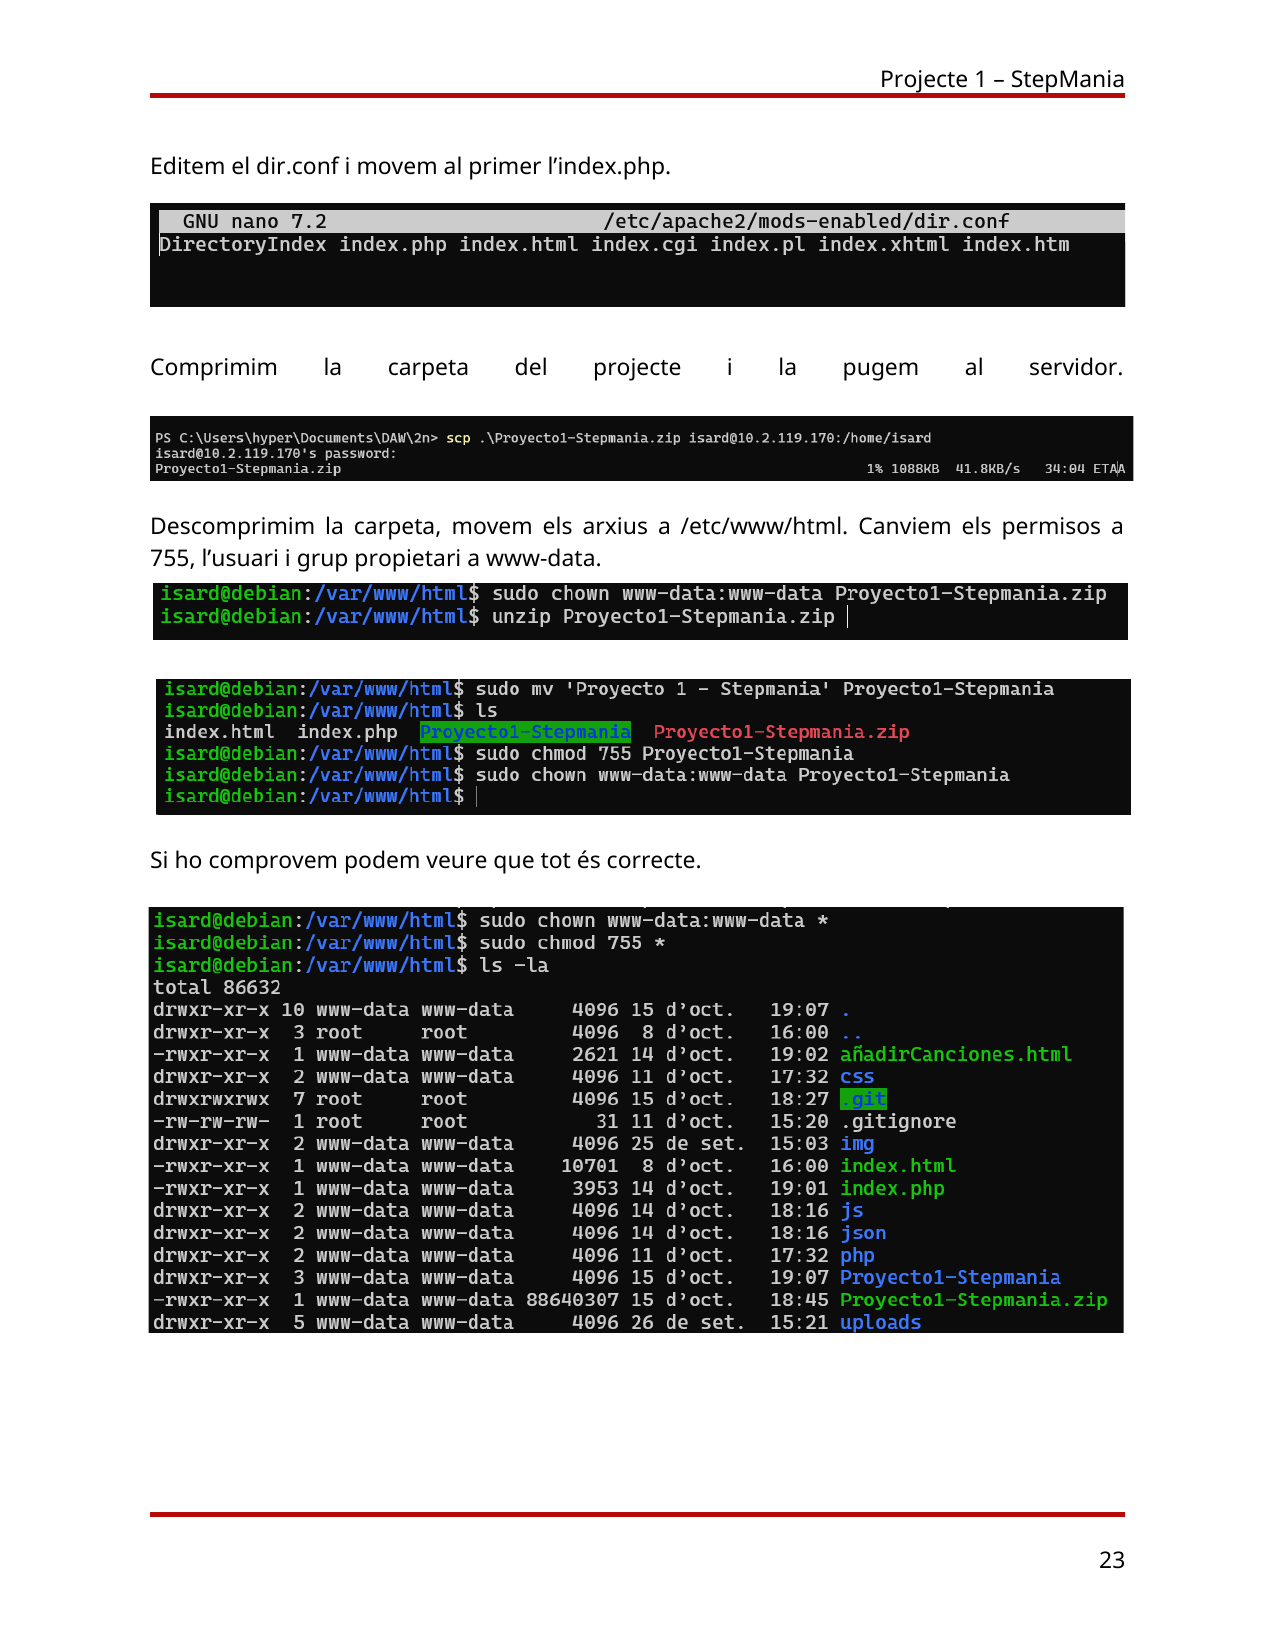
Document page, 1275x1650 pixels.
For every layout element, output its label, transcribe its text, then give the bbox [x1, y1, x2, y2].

picture [153, 583, 1128, 640]
picture [148, 907, 1124, 1333]
text Editem el dir.conf i movem al primer l’index.php. [150, 150, 1125, 181]
picture [150, 93, 1125, 98]
picture [150, 203, 1125, 307]
text Comprimim la carpeta del projecte i la pugem al servidor. [150, 307, 1125, 416]
text Descomprimim la carpeta, movem els arxius a /etc/www/html. Canviem els permisos a 755, l’usuari i grup propietari a www-data. [150, 510, 1125, 573]
text Si ho comprovem podem veure que tot és correcte. [150, 573, 1125, 875]
picture [150, 416, 1134, 481]
text [150, 481, 1125, 510]
picture [156, 679, 1131, 815]
text [150, 197, 1125, 203]
picture [150, 1512, 1125, 1517]
